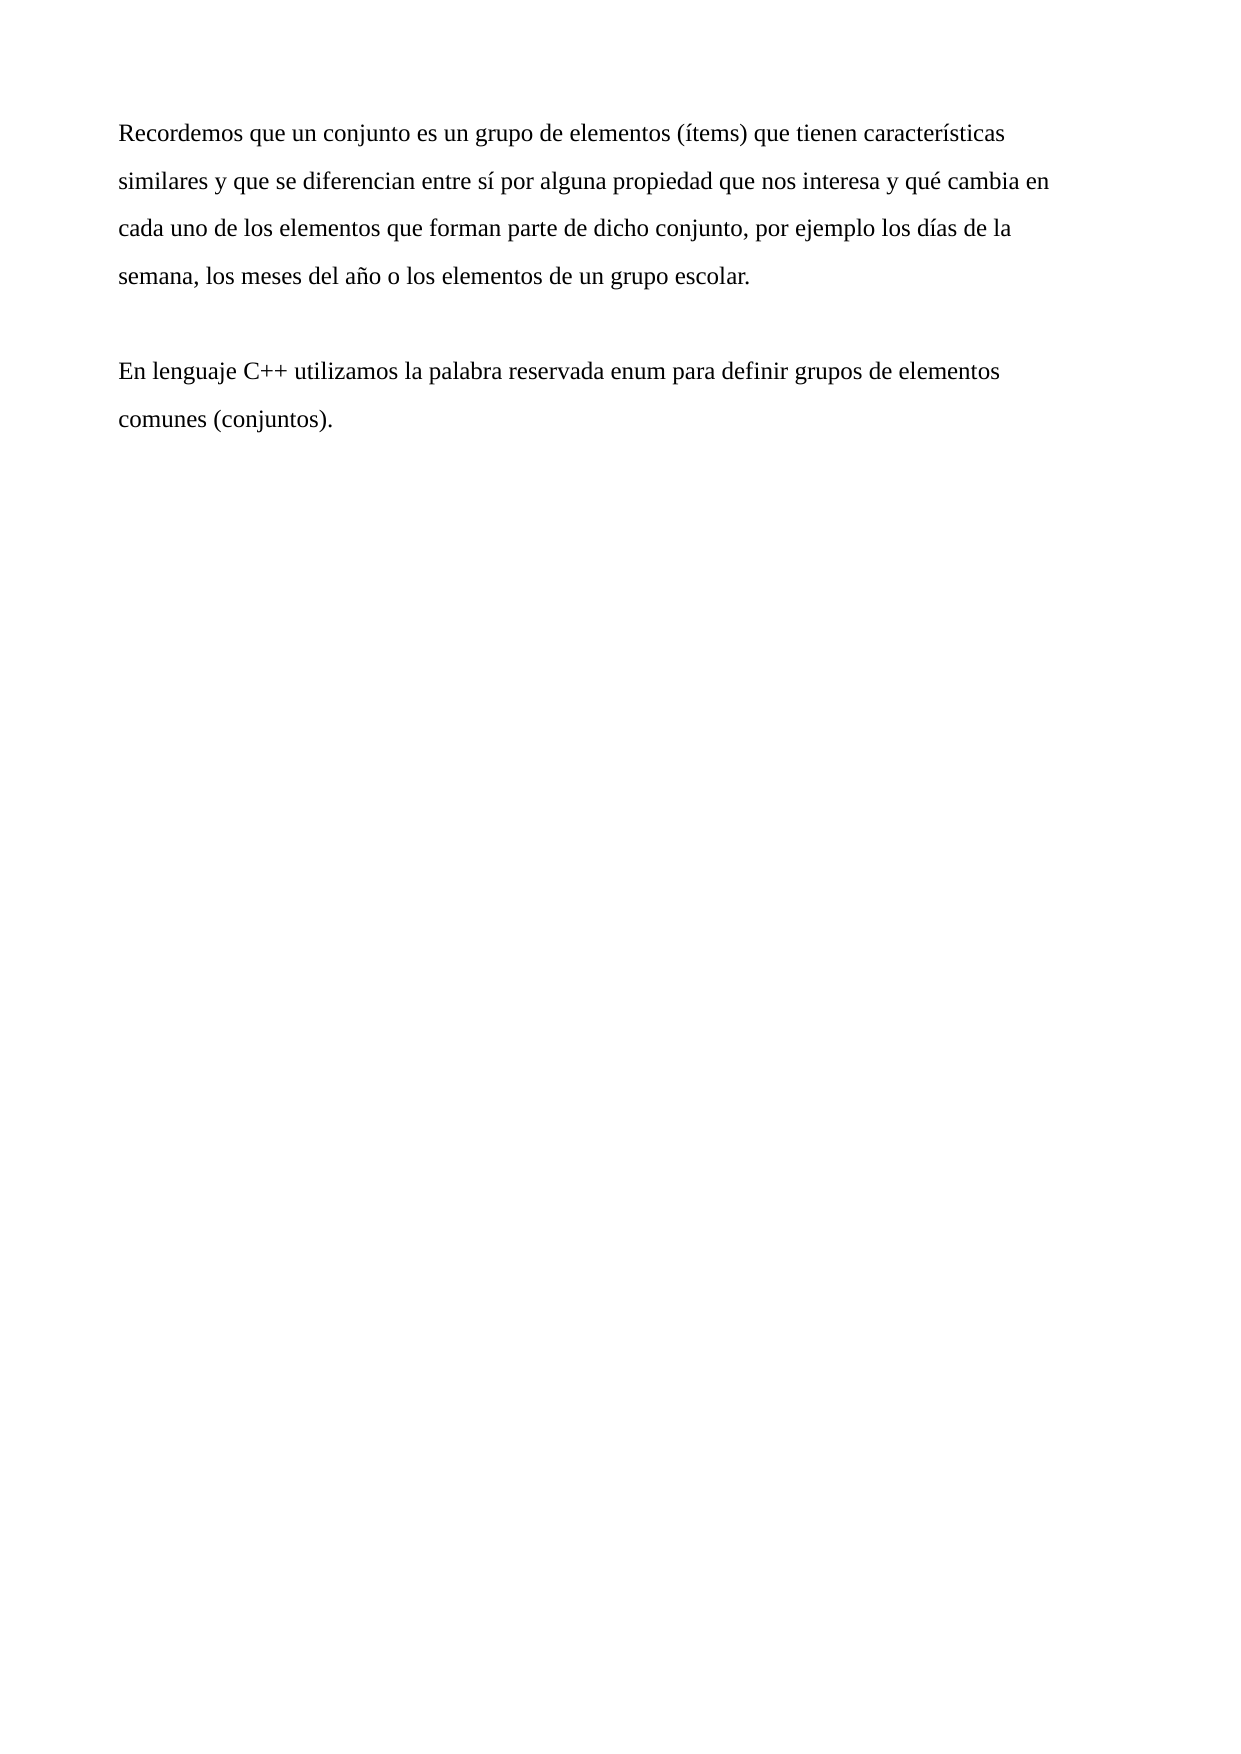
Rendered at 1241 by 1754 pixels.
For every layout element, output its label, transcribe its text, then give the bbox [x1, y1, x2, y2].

text En lenguaje C++ utilizamos la palabra reservada enum para definir grupos de elementos [118, 356, 1122, 385]
text comunes (conjuntos). [118, 404, 1122, 432]
text semana, los meses del año o los elementos de un grupo escolar. [118, 261, 1122, 290]
text Recordemos que un conjunto es un grupo de elementos (ítems) que tienen características [118, 118, 1122, 147]
text similares y que se diferencian entre sí por alguna propiedad que nos interesa y qué cambia en [118, 166, 1122, 194]
text cada uno de los elementos que forman parte de dicho conjunto, por ejemplo los días de la [118, 213, 1122, 242]
